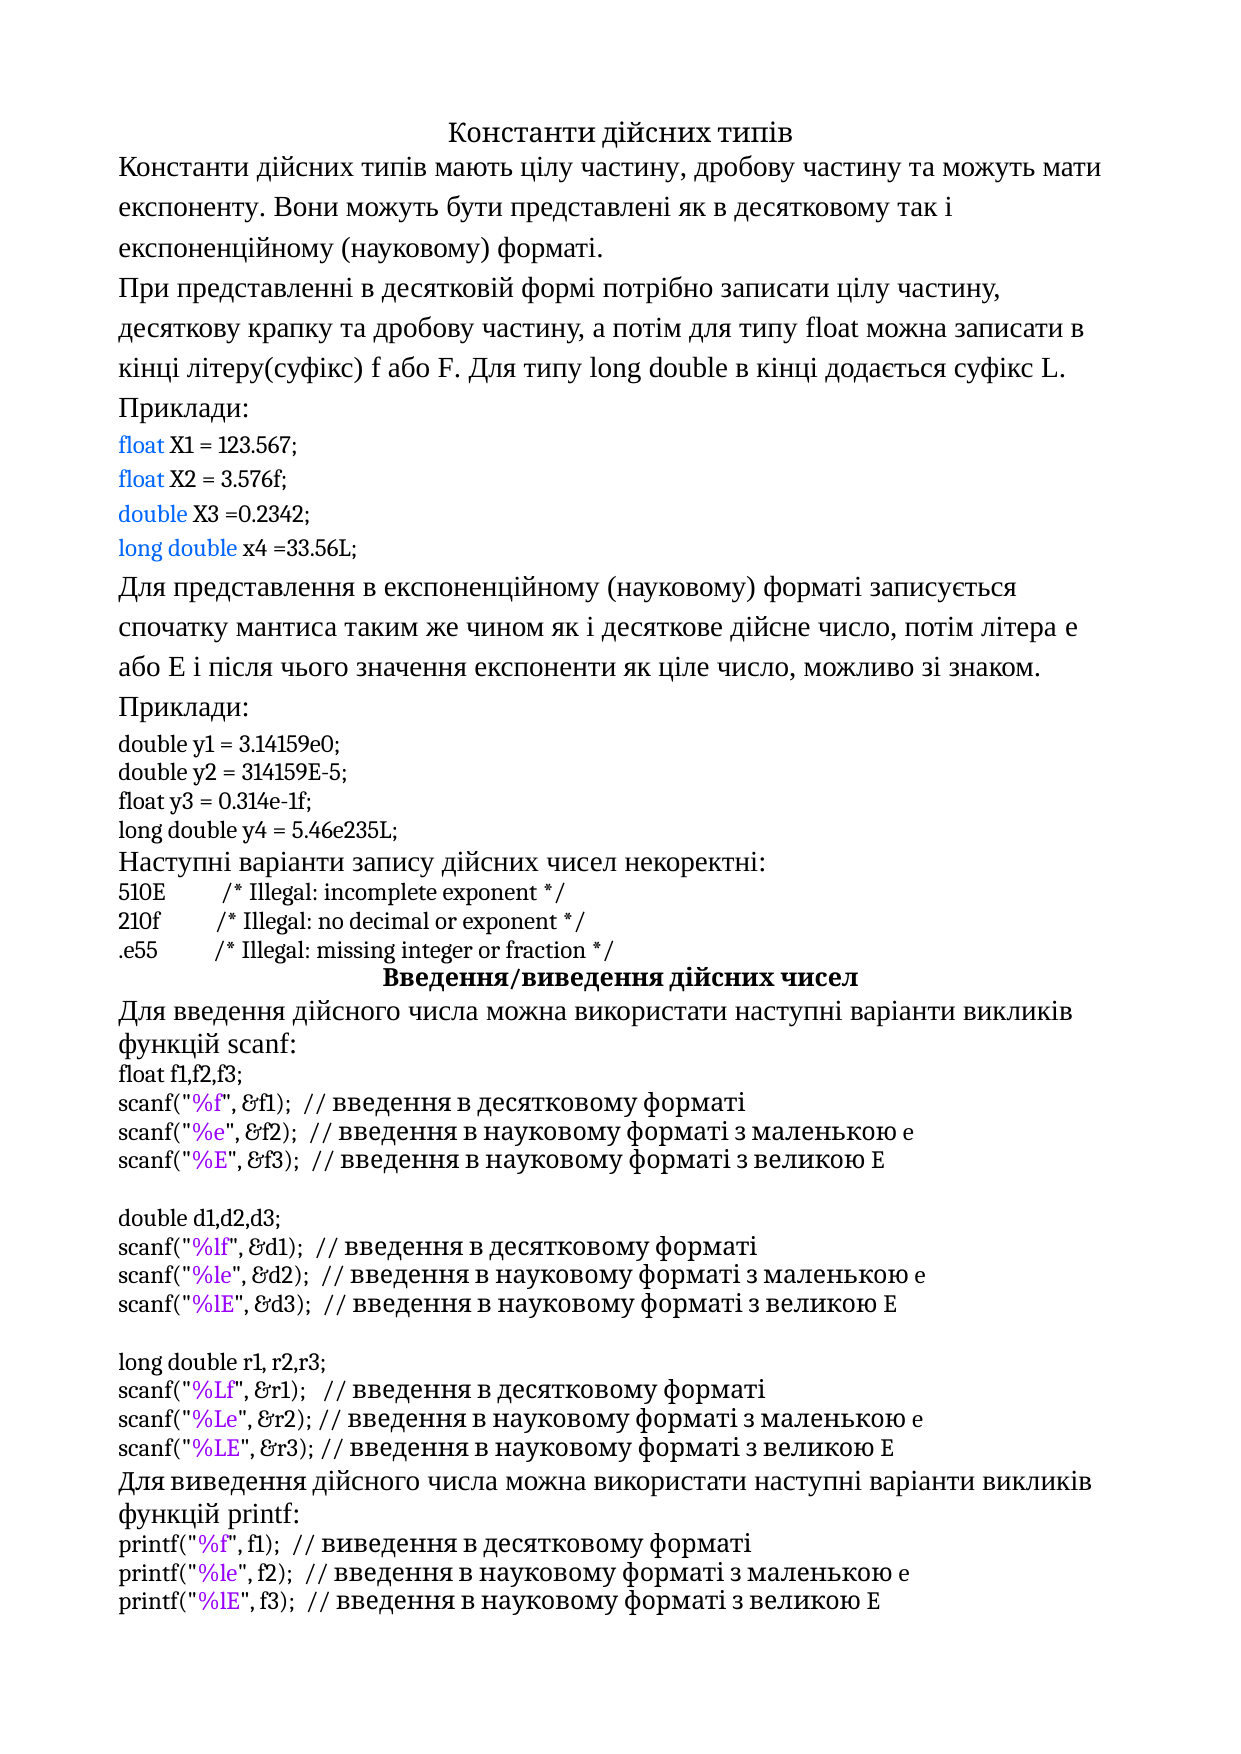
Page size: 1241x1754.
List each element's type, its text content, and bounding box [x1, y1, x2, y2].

text scanf("%lE", &d3); // введення в науковому форматі з великою E [118, 1290, 1123, 1319]
text Введення/виведення дійсних чисел [118, 964, 1123, 993]
text .e55 /* Illegal: missing integer or fraction */ [118, 936, 1123, 964]
text 510E /* Illegal: incomplete exponent */ [118, 878, 1123, 907]
text 210f /* Illegal: no decimal or exponent */ [118, 907, 1123, 936]
text float X1 = 123.567; [118, 431, 1123, 459]
text scanf("%Lf", &r1); // введення в десятковому форматі [118, 1376, 1123, 1405]
subtitle Константи дійсних типів [118, 118, 1123, 149]
text Приклади: [118, 689, 1123, 723]
text double y1 = 3.14159e0; [118, 729, 1123, 758]
text double d1,d2,d3; [118, 1204, 1123, 1233]
text scanf("%lf", &d1); // введення в десятковому форматі [118, 1233, 1123, 1261]
text long double x4 =33.56L; [118, 534, 1123, 563]
text float y3 = 0.314e-1f; [118, 787, 1123, 816]
text scanf("%le", &d2); // введення в науковому форматі з маленькою e [118, 1261, 1123, 1290]
text Для введення дійсного числа можна використати наступні варіанти викликів функцій scanf: [118, 993, 1123, 1060]
text printf("%le", f2); // введення в науковому форматі з маленькою e [118, 1558, 1123, 1587]
text scanf("%f", &f1); // введення в десятковому форматі [118, 1089, 1123, 1118]
text Константи дійсних типів мають цілу частину, дробову частину та можуть мати експоненту. Вони можуть бути представлені як в десятковому так і експоненційному (науковому) форматі. [118, 149, 1123, 263]
text scanf("%Le", &r2); // введення в науковому форматі з маленькою e [118, 1405, 1123, 1434]
text Для представлення в експоненційному (науковому) форматі записується спочатку мантиса таким же чином як і десяткове дійсне число, потім літера e або E і після чього значення експоненти як ціле число, можливо зі знаком. [118, 569, 1123, 683]
text long double r1, r2,r3; [118, 1348, 1123, 1376]
text double y2 = 314159E-5; [118, 758, 1123, 787]
text printf("%f", f1); // виведення в десятковому форматі [118, 1530, 1123, 1558]
text Приклади: [118, 391, 1123, 424]
text float X2 = 3.576f; [118, 465, 1123, 494]
text Для виведення дійсного числа можна використати наступні варіанти викликів функцій printf: [118, 1463, 1123, 1530]
text scanf("%E", &f3); // введення в науковому форматі з великою E [118, 1146, 1123, 1175]
text float f1,f2,f3; [118, 1060, 1123, 1089]
text double X3 =0.2342; [118, 500, 1123, 528]
text printf("%lE", f3); // введення в науковому форматі з великою E [118, 1587, 1123, 1616]
text long double y4 = 5.46e235L; [118, 816, 1123, 844]
text Наступні варіанти запису дійсних чисел некоректні: [118, 844, 1123, 878]
text scanf("%e", &f2); // введення в науковому форматі з маленькою e [118, 1118, 1123, 1146]
text При представленні в десятковій формі потрібно записати цілу частину, десяткову крапку та дробову частину, а потім для типу float можна записати в кінці літеру(суфікс) f або F. Для типу long double в кінці додається суфікс L. [118, 270, 1123, 384]
text scanf("%LE", &r3); // введення в науковому форматі з великою E [118, 1434, 1123, 1463]
